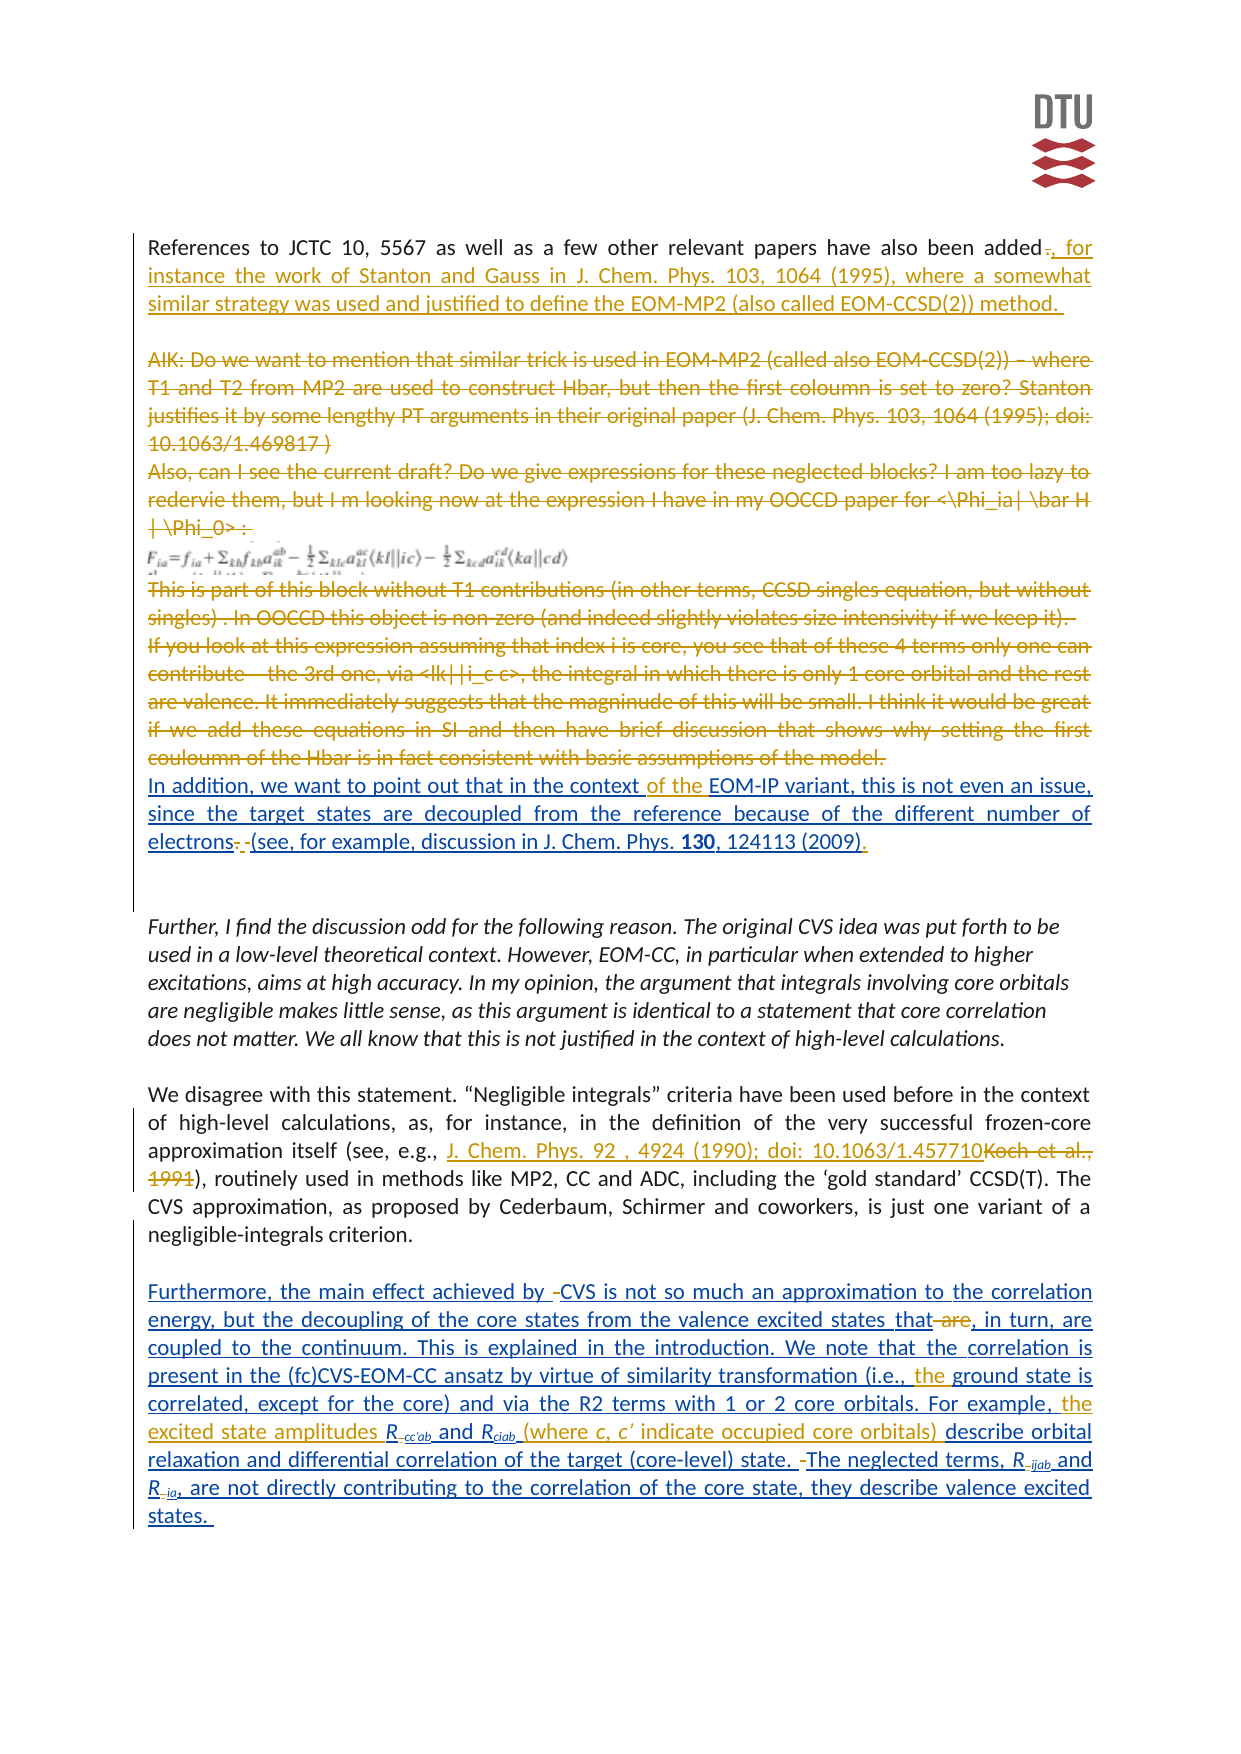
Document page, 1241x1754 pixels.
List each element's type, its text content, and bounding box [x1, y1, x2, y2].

text We disagree with this statement. “Negligible integrals” criteria have been used before in the context of high-level calculations, as, for instance, in the definition of the very successful frozen-core approximation itself (see, e.g., J. Chem. Phys. 92 , 4924 (1990); doi: 10.1063/1.457710), routinely used in methods like MP2, CC and ADC, including the ‘gold standard’ CCSD(T). The CVS approximation, as proposed by Cederbaum, Schirmer and coworkers, is just one variant of a negligible-integrals criterion. [148, 1080, 1092, 1248]
text References to JCTC 10, 5567 as well as a few other relevant papers have also been added, for instance the work of Stanton and Gauss in J. Chem. Phys. 103, 1064 (1995), where a somewhat similar strategy was used and justified to define the EOM-MP2 (also called EOM-CCSD(2)) method. In addition, we want to point out that in the context of the EOM-IP variant, this is not even an issue, since the target states are decoupled from the reference because of the different number of electrons (see, for example, discussion in J. Chem. Phys. 130, 124113 (2009). [148, 287, 1092, 317]
text Further, I find the discussion odd for the following reason. The original CVS idea was put forth to be used in a low-level theoretical context. However, EOM-CC, in particular when extended to higher excitations, aims at high accuracy. In my opinion, the argument that integrals involving core orbitals are negligible makes little sense, as this argument is identical to a statement that core correlation does not matter. We all know that this is not justified in the context of high-level calculations. [148, 912, 1092, 1052]
text Furthermore, the main effect achieved by CVS is not so much an approximation to the correlation energy, but the decoupling of the core states from the valence excited states that, in turn, are coupled to the continuum. This is explained in the introduction. We note that the correlation is present in the (fc)CVS-EOM-CC ansatz by virtue of similarity transformation (i.e., the ground state is correlated, except for the core) and via the R2 terms with 1 or 2 core orbitals. For example, the excited state amplitudes Rcc’ab and Rciab (where c, c’ indicate occupied core orbitals) describe orbital relaxation and differential correlation of the target (core-level) state. The neglected terms, Rijab and Ria, are not directly contributing to the correlation of the core state, they describe valence excited states. [148, 1248, 1092, 1277]
text References to JCTC 10, 5567 as well as a few other relevant papers have also been added, for instance the work of Stanton and Gauss in J. Chem. Phys. 103, 1064 (1995), where a somewhat similar strategy was used and justified to define the EOM-MP2 (also called EOM-CCSD(2)) method. In addition, we want to point out that in the context of the EOM-IP variant, this is not even an issue, since the target states are decoupled from the reference because of the different number of electrons (see, for example, discussion in J. Chem. Phys. 130, 124113 (2009). [148, 233, 1092, 286]
